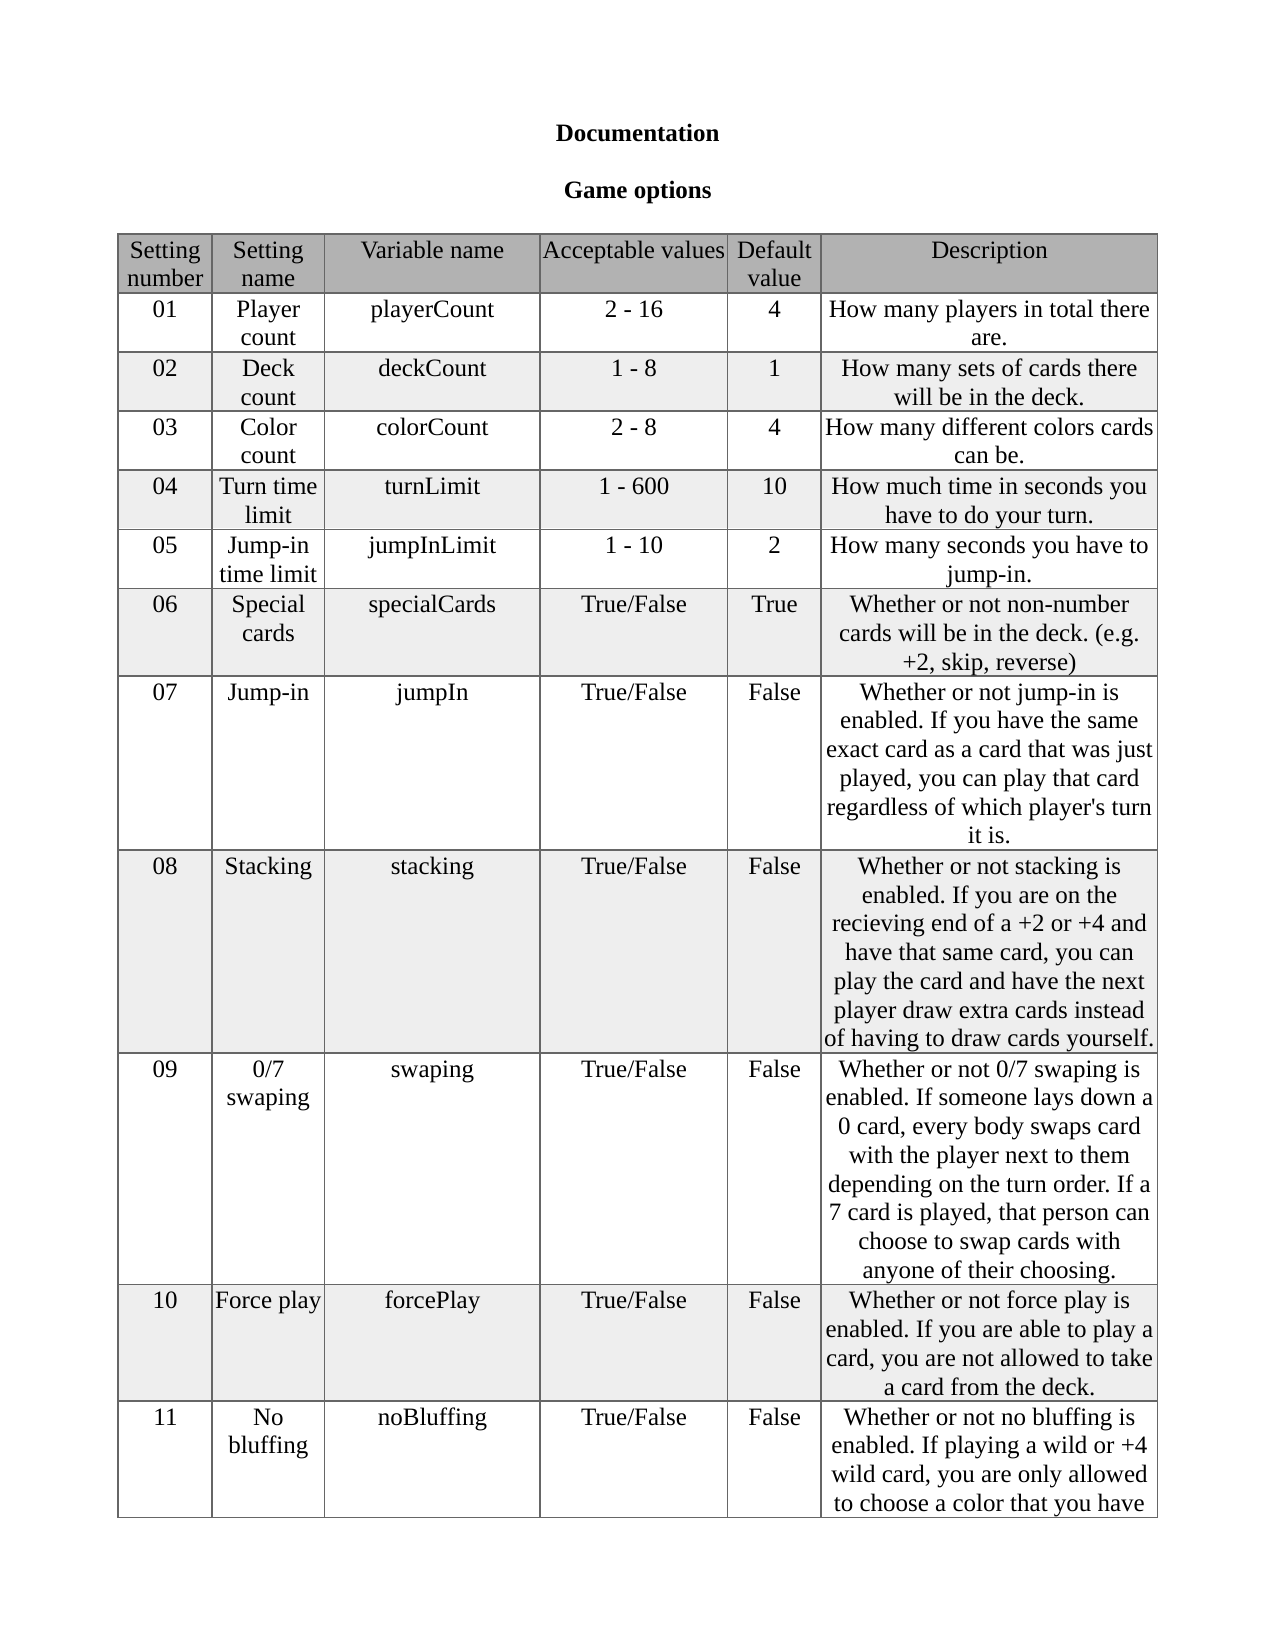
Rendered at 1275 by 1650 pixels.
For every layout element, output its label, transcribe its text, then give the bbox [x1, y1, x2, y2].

table_cell 10 [119, 1285, 211, 1400]
table_cell False [728, 1402, 820, 1517]
table_cell 03 [119, 412, 211, 469]
table_cell 1 - 10 [541, 530, 727, 587]
table_cell True/False [541, 677, 727, 849]
table_cell playerCount [325, 294, 539, 351]
text Documentation [118, 118, 1157, 147]
table_cell How many different colors cards can be. [822, 412, 1157, 469]
table_cell True/False [541, 589, 727, 675]
table_cell 4 [728, 294, 820, 351]
table_header Acceptable values [541, 235, 727, 292]
table_cell True/False [541, 1285, 727, 1400]
table_cell 2 [728, 530, 820, 587]
table_cell 2 - 8 [541, 412, 727, 469]
table_cell 02 [119, 353, 211, 410]
table_cell deckCount [325, 353, 539, 410]
table_cell Jump-in time limit [213, 530, 324, 587]
table_cell 06 [119, 589, 211, 675]
table_cell 1 - 600 [541, 471, 727, 528]
table_header Setting number [119, 235, 211, 292]
table_cell 4 [728, 412, 820, 469]
table_cell False [728, 851, 820, 1052]
table_header Default value [728, 235, 820, 292]
table_cell Color count [213, 412, 324, 469]
table_cell Stacking [213, 851, 324, 1052]
table_cell Turn time limit [213, 471, 324, 528]
table_cell True/False [541, 1054, 727, 1284]
table_cell True [728, 589, 820, 675]
table_cell True/False [541, 1402, 727, 1517]
table_cell forcePlay [325, 1285, 539, 1400]
table_cell noBluffing [325, 1402, 539, 1517]
table_cell No bluffing [213, 1402, 324, 1517]
table_cell True/False [541, 851, 727, 1052]
table_cell Whether or not jump-in is enabled. If you have the same exact card as a card that was just played, you can play that card regardless of which player's turn it is. [822, 677, 1157, 849]
table_cell 0/7 swaping [213, 1054, 324, 1284]
table_cell Deck count [213, 353, 324, 410]
table_cell Whether or not no bluffing is enabled. If playing a wild or +4 wild card, you are only allowed to choose a color that you have [822, 1402, 1157, 1517]
table_cell False [728, 677, 820, 849]
table_cell Jump-in [213, 677, 324, 849]
table_header Setting name [213, 235, 324, 292]
table_header Variable name [325, 235, 539, 292]
table_cell 05 [119, 530, 211, 587]
table_cell swaping [325, 1054, 539, 1284]
table_cell jumpIn [325, 677, 539, 849]
table_cell 08 [119, 851, 211, 1052]
table_cell 04 [119, 471, 211, 528]
table_cell False [728, 1054, 820, 1284]
table_cell 11 [119, 1402, 211, 1517]
table_cell 1 [728, 353, 820, 410]
table_cell 07 [119, 677, 211, 849]
table_header Description [822, 235, 1157, 292]
table_cell specialCards [325, 589, 539, 675]
table_cell How many players in total there are. [822, 294, 1157, 351]
table_cell 01 [119, 294, 211, 351]
table_cell How many seconds you have to jump-in. [822, 530, 1157, 587]
table_cell How many sets of cards there will be in the deck. [822, 353, 1157, 410]
table_cell 09 [119, 1054, 211, 1284]
table_cell Player count [213, 294, 324, 351]
table_cell False [728, 1285, 820, 1400]
table_cell colorCount [325, 412, 539, 469]
table_cell Special cards [213, 589, 324, 675]
text Game options [118, 176, 1157, 204]
table_cell Whether or not stacking is enabled. If you are on the recieving end of a +2 or +4 and have that same card, you can play the card and have the next player draw extra cards instead of having to draw cards yourself. [822, 851, 1157, 1052]
table_cell 10 [728, 471, 820, 528]
table_cell Whether or not non-number cards will be in the deck. (e.g. +2, skip, reverse) [822, 589, 1157, 675]
table_cell 1 - 8 [541, 353, 727, 410]
table_cell stacking [325, 851, 539, 1052]
table_cell turnLimit [325, 471, 539, 528]
table_cell jumpInLimit [325, 530, 539, 587]
table_cell Whether or not 0/7 swaping is enabled. If someone lays down a 0 card, every body swaps card with the player next to them depending on the turn order. If a 7 card is played, that person can choose to swap cards with anyone of their choosing. [822, 1054, 1157, 1284]
table_cell 2 - 16 [541, 294, 727, 351]
table_cell Force play [213, 1285, 324, 1400]
table_cell Whether or not force play is enabled. If you are able to play a card, you are not allowed to take a card from the deck. [822, 1285, 1157, 1400]
table_cell How much time in seconds you have to do your turn. [822, 471, 1157, 528]
